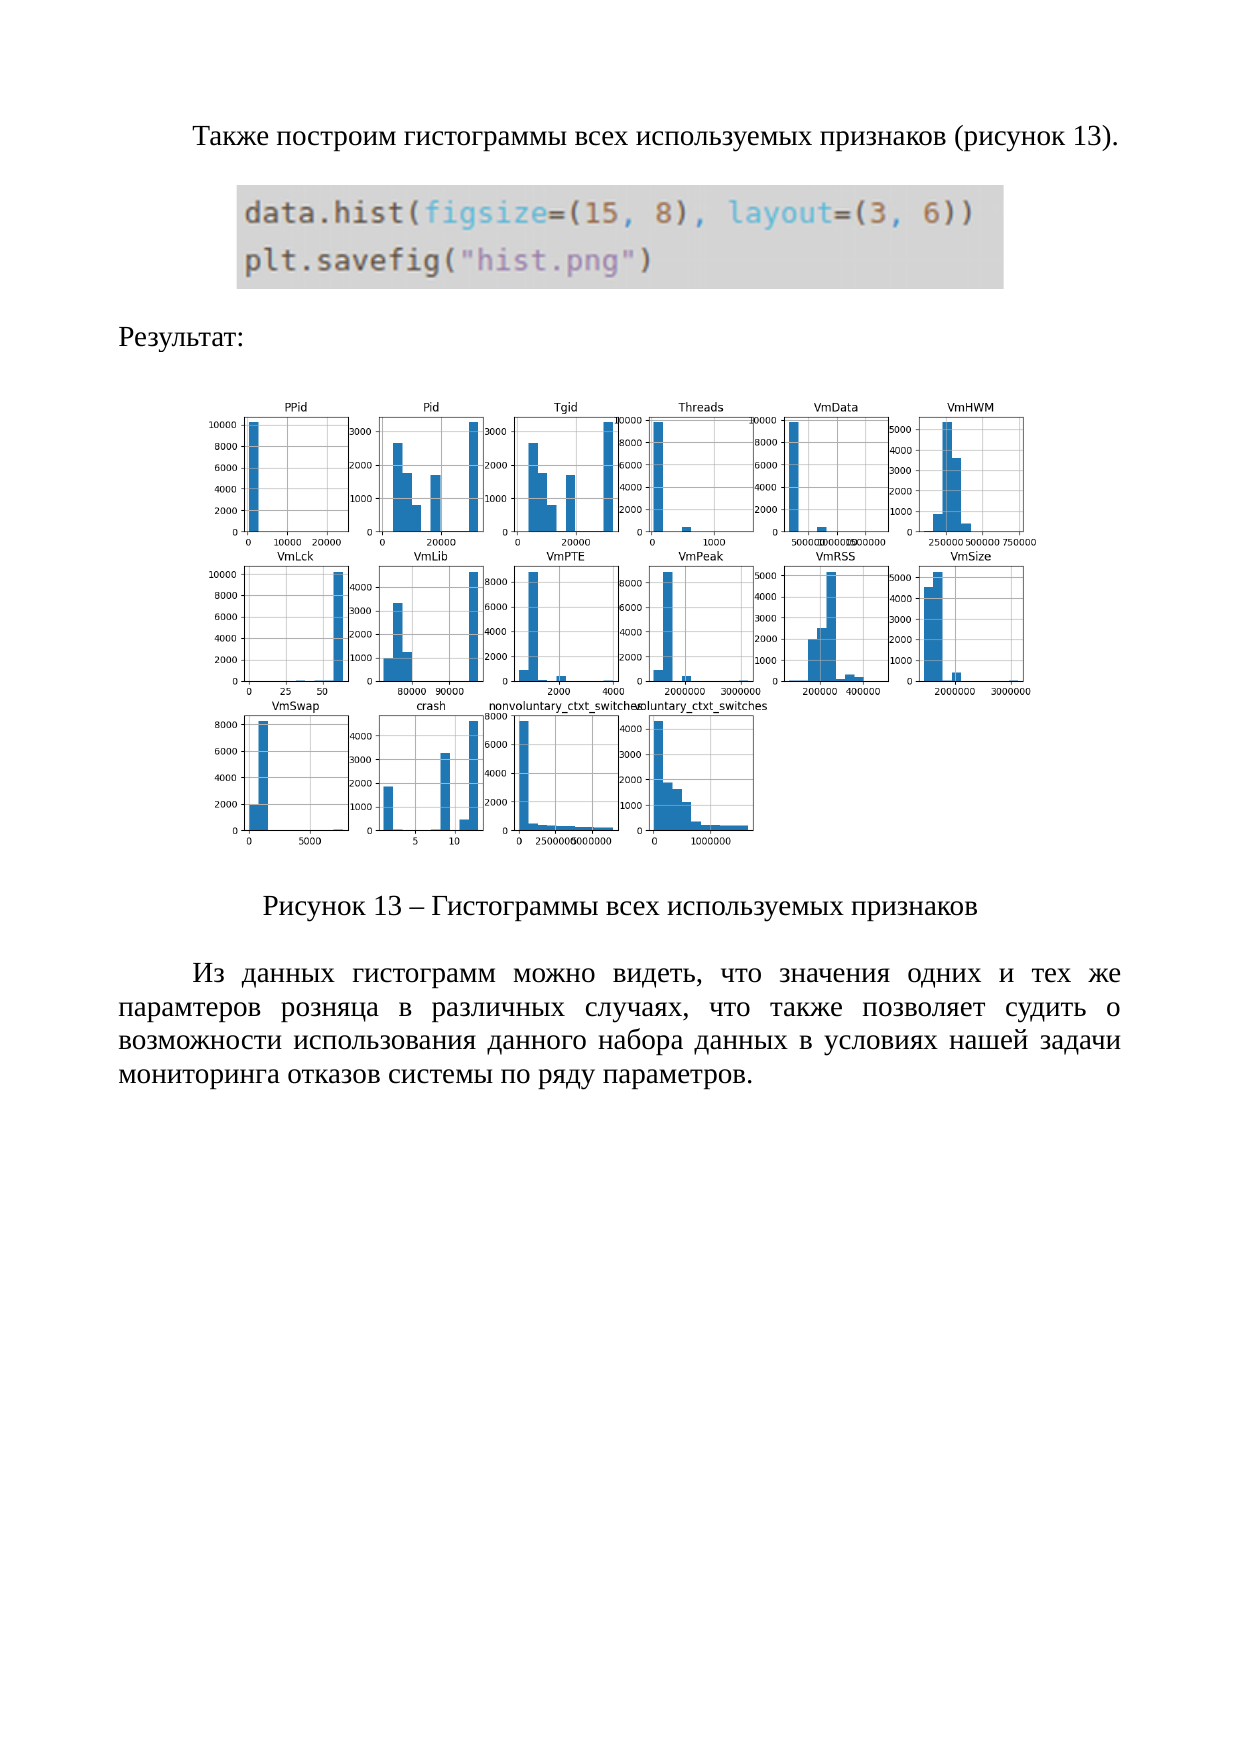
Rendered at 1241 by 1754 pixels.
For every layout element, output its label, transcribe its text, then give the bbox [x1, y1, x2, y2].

text Также построим гистограммы всех используемых признаков (рисунок 13). [118, 118, 1122, 152]
text Результат: [118, 286, 1122, 352]
picture [118, 352, 1123, 889]
text Рисунок 13 – Гистограммы всех используемых признаков [118, 889, 1122, 922]
text Из данных гистограмм можно видеть, что значения одних и тех же парамтеров розняца в различных случаях, что также позволяет судить о возможности использования данного набора данных в условиях нашей задачи мониторинга отказов системы по ряду параметров. [118, 955, 1122, 1089]
picture [236, 185, 1004, 289]
